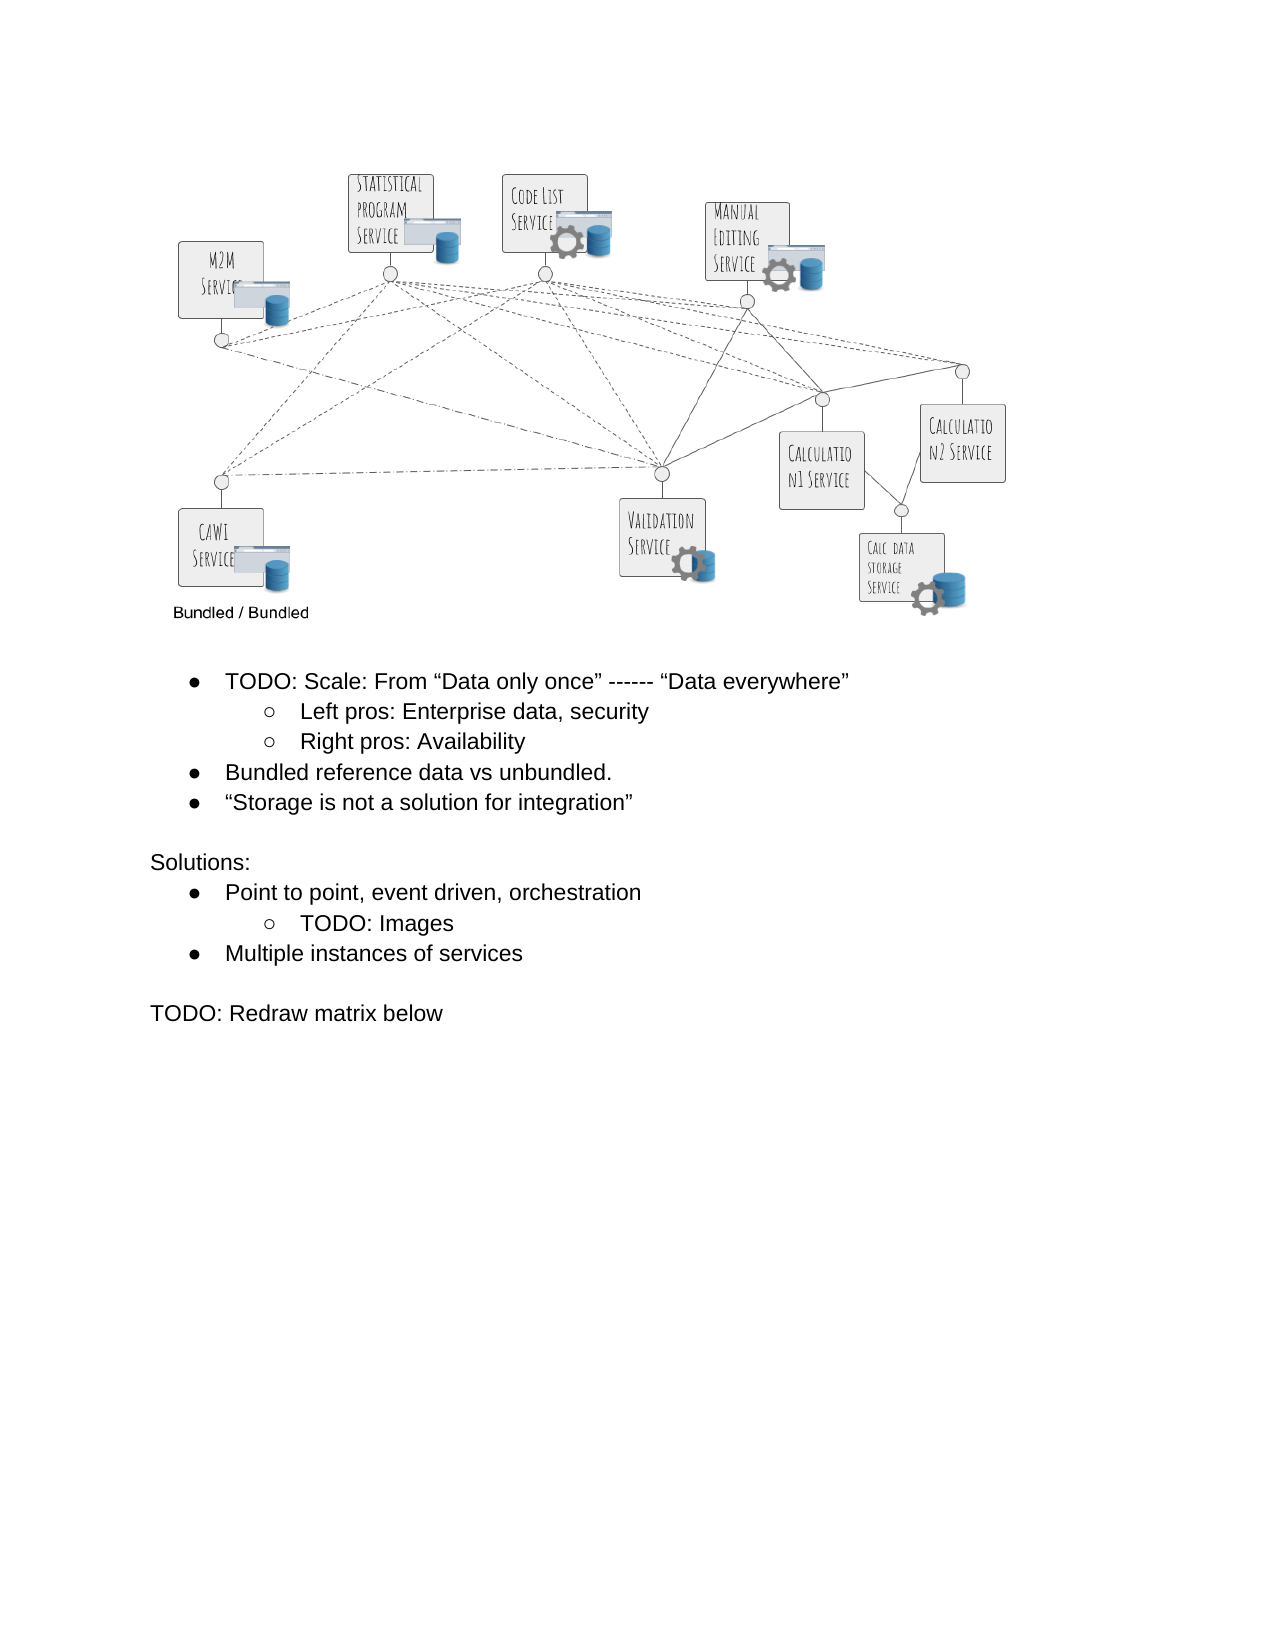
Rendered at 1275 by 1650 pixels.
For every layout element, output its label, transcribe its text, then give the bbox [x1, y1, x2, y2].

list Bundled reference data vs unbundled. [187, 758, 1125, 785]
list TODO: Scale: From “Data only once” ------ “Data everywhere” [187, 668, 1125, 694]
list TODO: Images [262, 909, 1125, 936]
list Point to point, event driven, orchestration [187, 879, 1125, 906]
list Right pros: Availability [262, 728, 1125, 755]
list “Storage is not a solution for integration” [187, 789, 1125, 815]
picture [150, 150, 1011, 634]
text TODO: Redraw matrix below [150, 1000, 1125, 1027]
list Multiple instances of services [187, 940, 1125, 966]
list Left pros: Enterprise data, security [262, 698, 1125, 724]
text Solutions: [150, 849, 1125, 876]
